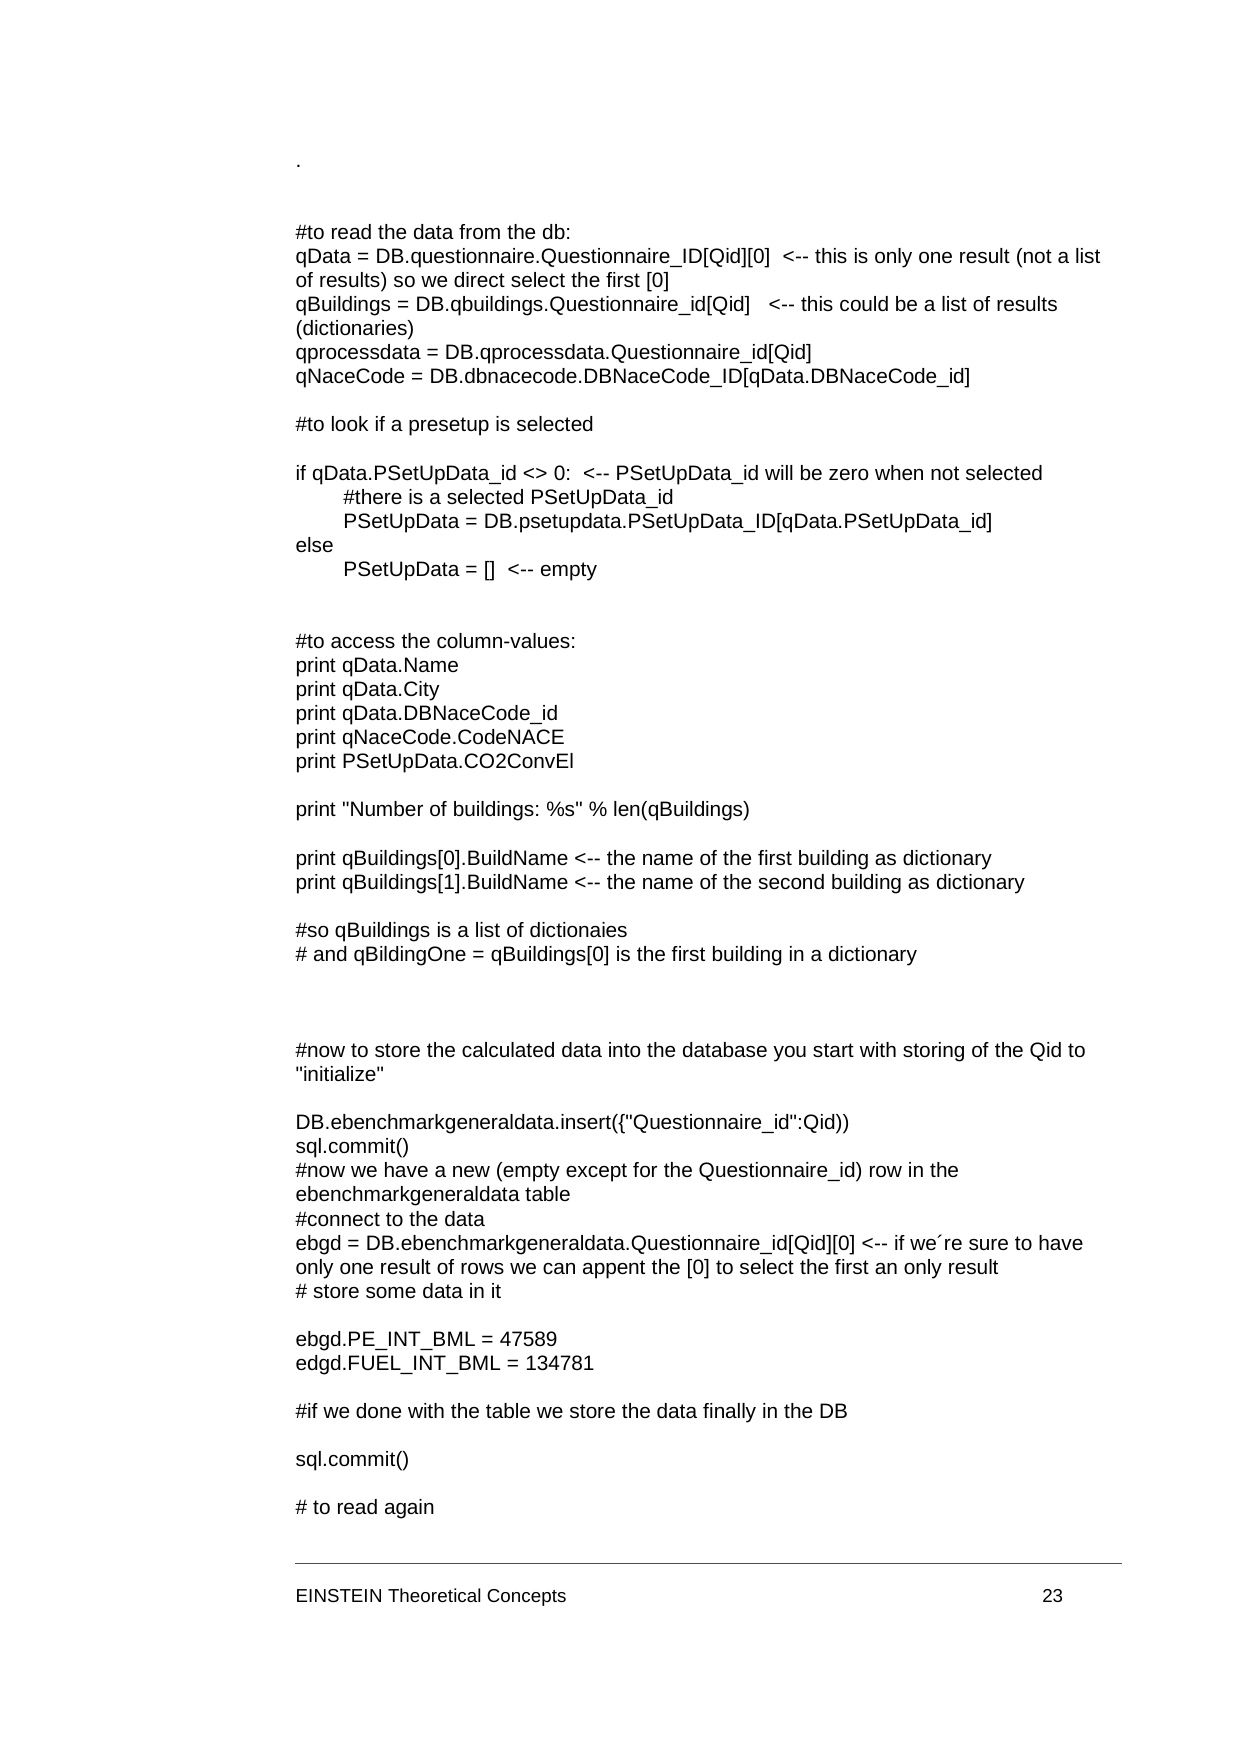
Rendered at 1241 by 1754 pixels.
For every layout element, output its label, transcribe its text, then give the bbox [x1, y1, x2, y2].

text ebgd.PE_INT_BML = 47589 [295, 1327, 1122, 1351]
text if qData.PSetUpData_id <> 0: <-- PSetUpData_id will be zero when not selected [295, 461, 1122, 484]
text #so qBuildings is a list of dictionaies [295, 918, 1122, 942]
text #if we done with the table we store the data finally in the DB [295, 1399, 1122, 1423]
text ebgd = DB.ebenchmarkgeneraldata.Questionnaire_id[Qid][0] <-- if we´re sure to have only one result of rows we can appent the [0] to select the first an only result [295, 1231, 1122, 1279]
text print qData.City [295, 677, 1122, 701]
text print qData.Name [295, 653, 1122, 677]
text sql.commit() [295, 1447, 1122, 1471]
text #to read the data from the db: [295, 220, 1122, 244]
text # store some data in it [295, 1279, 1122, 1303]
text PSetUpData = DB.psetupdata.PSetUpData_ID[qData.PSetUpData_id] [295, 509, 1122, 533]
text #there is a selected PSetUpData_id [295, 484, 1122, 509]
text sql.commit() [295, 1134, 1122, 1158]
text print qBuildings[1].BuildName <-- the name of the second building as dictionary [295, 869, 1122, 894]
text print "Number of buildings: %s" % len(qBuildings) [295, 797, 1122, 821]
text #now to store the calculated data into the database you start with storing of the Qid to "initialize" [295, 1038, 1122, 1086]
text qData = DB.questionnaire.Questionnaire_ID[Qid][0] <-- this is only one result (not a list of results) so we direct select the first [0] [295, 244, 1122, 292]
text . [295, 148, 1122, 172]
text qBuildings = DB.qbuildings.Questionnaire_id[Qid] <-- this could be a list of results (dictionaries) [295, 292, 1122, 340]
text qNaceCode = DB.dbnacecode.DBNaceCode_ID[qData.DBNaceCode_id] [295, 364, 1122, 388]
text edgd.FUEL_INT_BML = 134781 [295, 1351, 1122, 1375]
text print PSetUpData.CO2ConvEl [295, 749, 1122, 773]
text #connect to the data [295, 1206, 1122, 1231]
text #now we have a new (empty except for the Questionnaire_id) row in the ebenchmarkgeneraldata table [295, 1158, 1122, 1206]
text DB.ebenchmarkgeneraldata.insert({"Questionnaire_id":Qid)) [295, 1110, 1122, 1134]
text print qBuildings[0].BuildName <-- the name of the first building as dictionary [295, 846, 1122, 869]
text # and qBildingOne = qBuildings[0] is the first building in a dictionary [295, 942, 1122, 966]
text #to look if a presetup is selected [295, 412, 1122, 436]
text print qNaceCode.CodeNACE [295, 725, 1122, 749]
text qprocessdata = DB.qprocessdata.Questionnaire_id[Qid] [295, 340, 1122, 364]
text PSetUpData = [] <-- empty [295, 557, 1122, 581]
text #to access the column-values: [295, 629, 1122, 653]
text print qData.DBNaceCode_id [295, 701, 1122, 725]
text else [295, 533, 1122, 557]
text # to read again [295, 1495, 1122, 1519]
